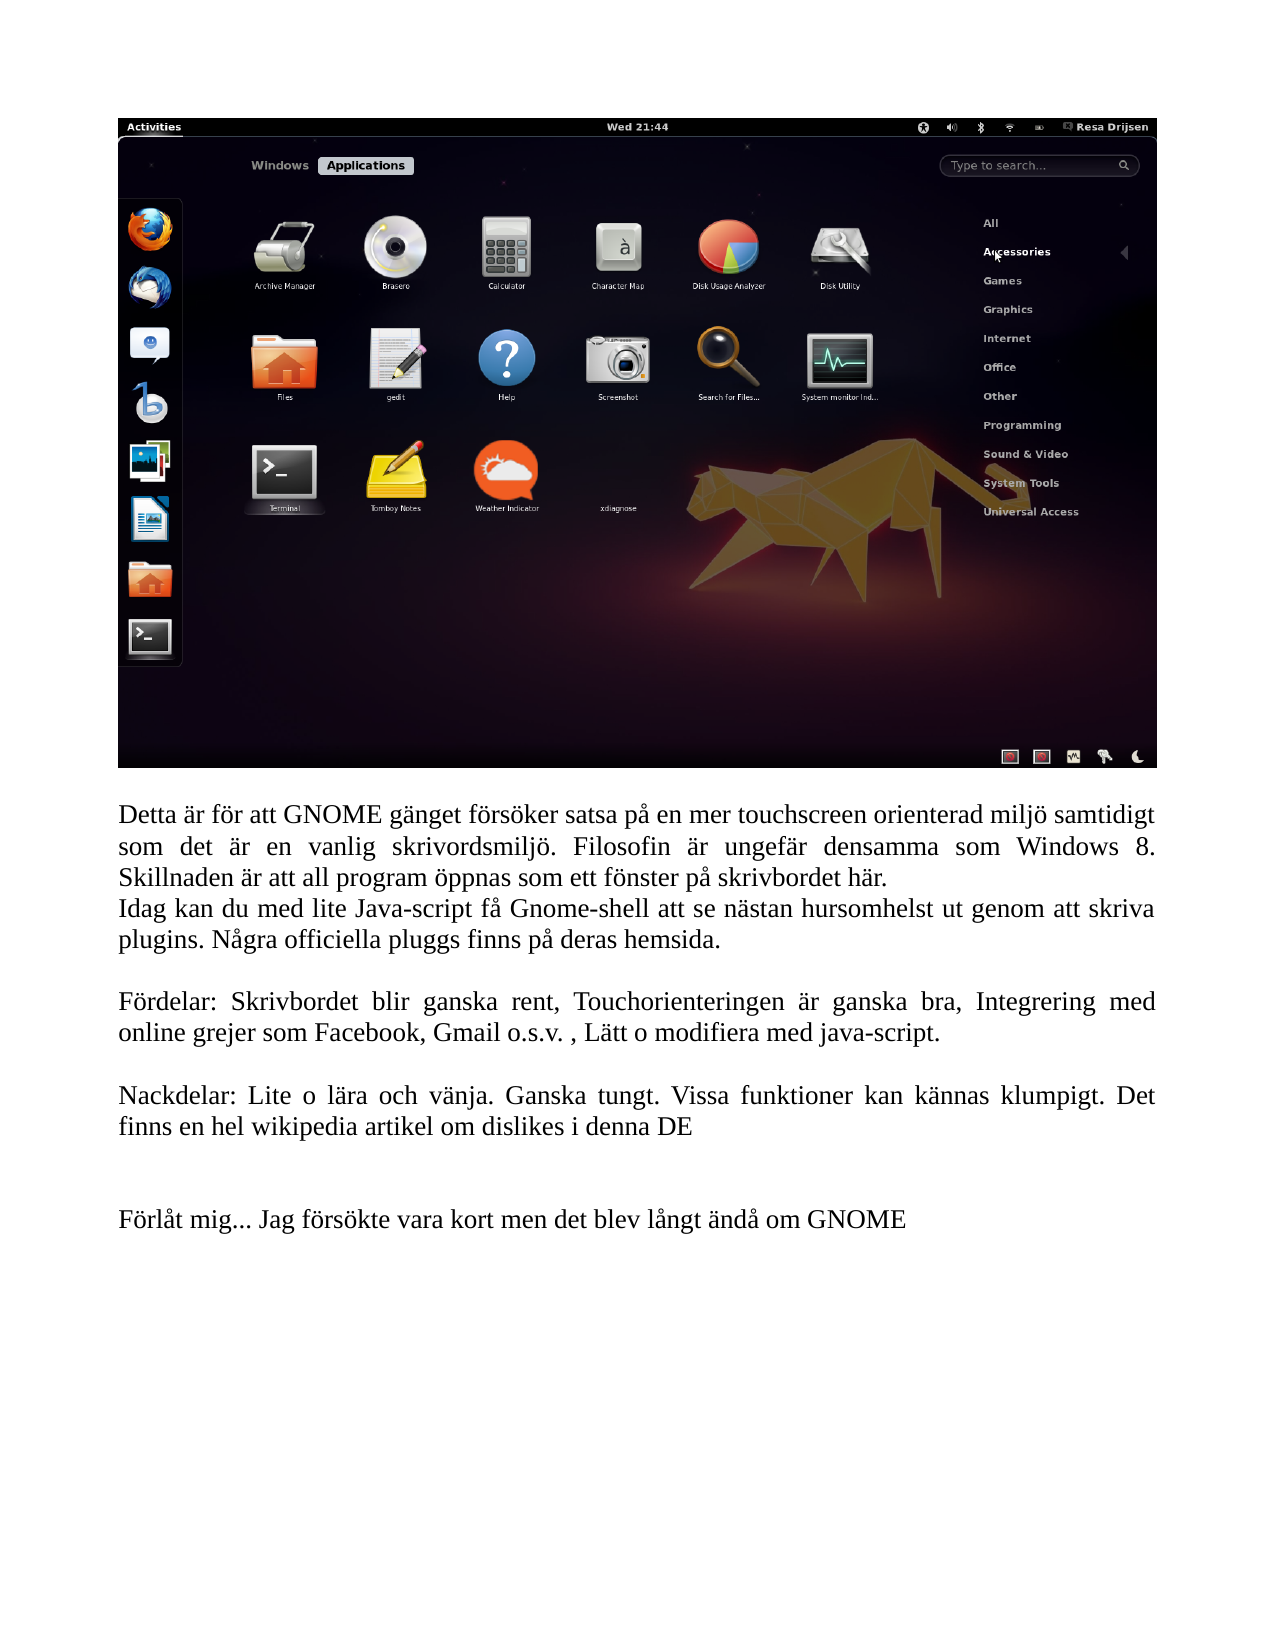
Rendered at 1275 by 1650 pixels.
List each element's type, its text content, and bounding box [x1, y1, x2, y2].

text Förlåt mig... Jag försökte vara kort men det blev långt ändå om GNOME [118, 1203, 1157, 1234]
text Fördelar: Skrivbordet blir ganska rent, Touchorienteringen är ganska bra, Integrering med online grejer som Facebook, Gmail o.s.v. , Lätt o modifiera med java-script. [118, 985, 1157, 1048]
picture [118, 118, 1157, 768]
text Idag kan du med lite Java-script få Gnome-shell att se nästan hursomhelst ut genom att skriva plugins. Några officiella pluggs finns på deras hemsida. [118, 892, 1157, 954]
text Detta är för att GNOME gänget försöker satsa på en mer touchscreen orienterad miljö samtidigt som det är en vanlig skrivordsmiljö. Filosofin är ungefär densamma som Windows 8. Skillnaden är att all program öppnas som ett fönster på skrivbordet här. [118, 798, 1157, 892]
text Nackdelar: Lite o lära och vänja. Ganska tungt. Vissa funktioner kan kännas klumpigt. Det finns en hel wikipedia artikel om dislikes i denna DE [118, 1079, 1157, 1141]
